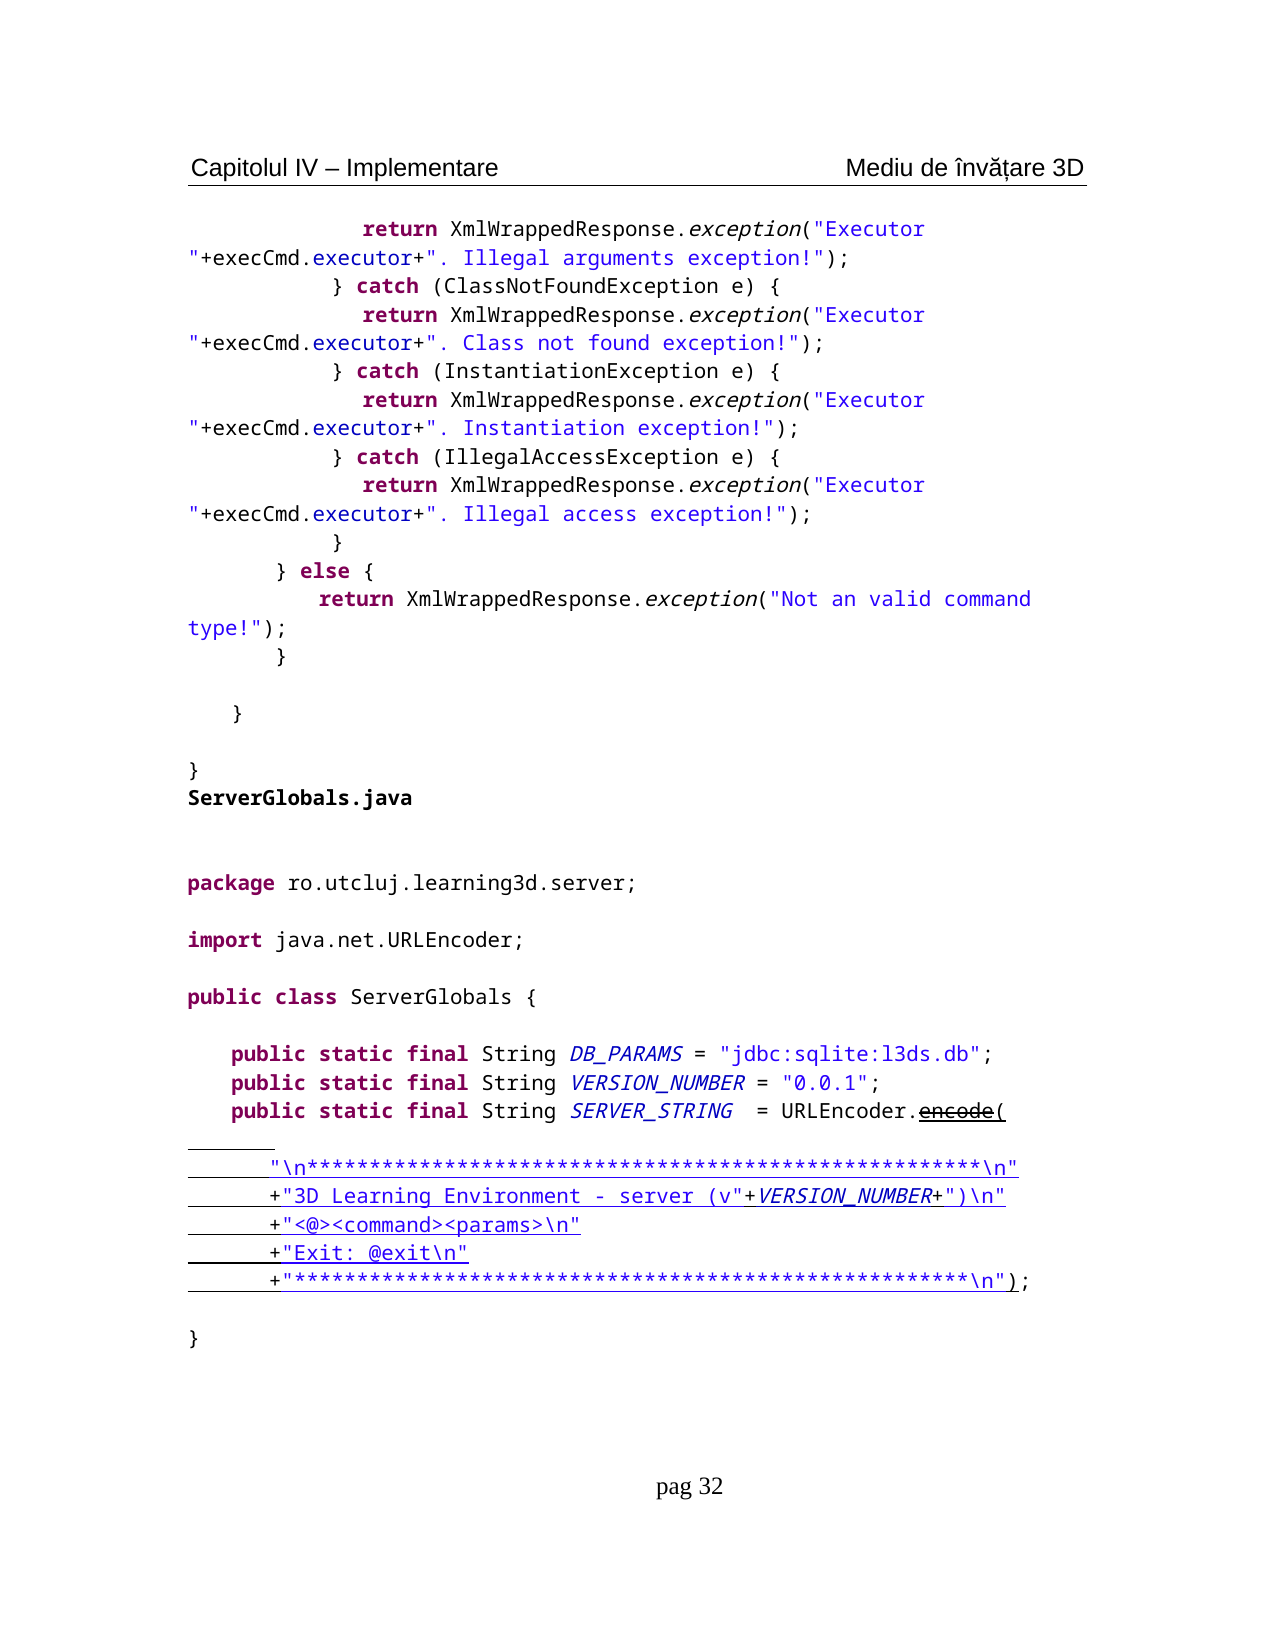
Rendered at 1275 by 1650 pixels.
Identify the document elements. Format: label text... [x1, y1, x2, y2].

text "\n******************************************************\n" [187, 1153, 1087, 1181]
text } else { [187, 556, 1087, 584]
text ServerGlobals.java [187, 783, 1087, 812]
text } [187, 641, 1087, 669]
text return XmlWrappedResponse.exception("Executor "+execCmd.executor+". Instantiation exception!"); [187, 385, 1087, 442]
text +"<@><command><params>\n" [187, 1210, 1087, 1238]
text package ro.utcluj.learning3d.server; [187, 868, 1087, 897]
text import java.net.URLEncoder; [187, 925, 1087, 954]
text } [187, 755, 1087, 783]
text return XmlWrappedResponse.exception("Executor "+execCmd.executor+". Illegal access exception!"); [187, 470, 1087, 527]
text } [187, 698, 1087, 726]
text public static final String VERSION_NUMBER = "0.0.1"; [187, 1068, 1087, 1096]
text } catch (IllegalAccessException e) { [187, 442, 1087, 470]
text return XmlWrappedResponse.exception("Executor "+execCmd.executor+". Illegal arguments exception!"); [187, 214, 1087, 271]
text } [187, 1323, 1087, 1352]
text public static final String SERVER_STRING = URLEncoder.encode( [187, 1096, 1087, 1124]
text return XmlWrappedResponse.exception("Executor "+execCmd.executor+". Class not found exception!"); [187, 300, 1087, 357]
text } catch (InstantiationException e) { [187, 357, 1087, 385]
text +"Exit: @exit\n" [187, 1238, 1087, 1267]
text +"******************************************************\n"); [187, 1267, 1087, 1295]
text } [187, 527, 1087, 556]
text } catch (ClassNotFoundException e) { [187, 271, 1087, 300]
text public class ServerGlobals { [187, 982, 1087, 1011]
text return XmlWrappedResponse.exception("Not an valid command type!"); [187, 584, 1087, 641]
text public static final String DB_PARAMS = "jdbc:sqlite:l3ds.db"; [187, 1039, 1087, 1068]
text +"3D Learning Environment - server (v"+VERSION_NUMBER+")\n" [187, 1181, 1087, 1210]
